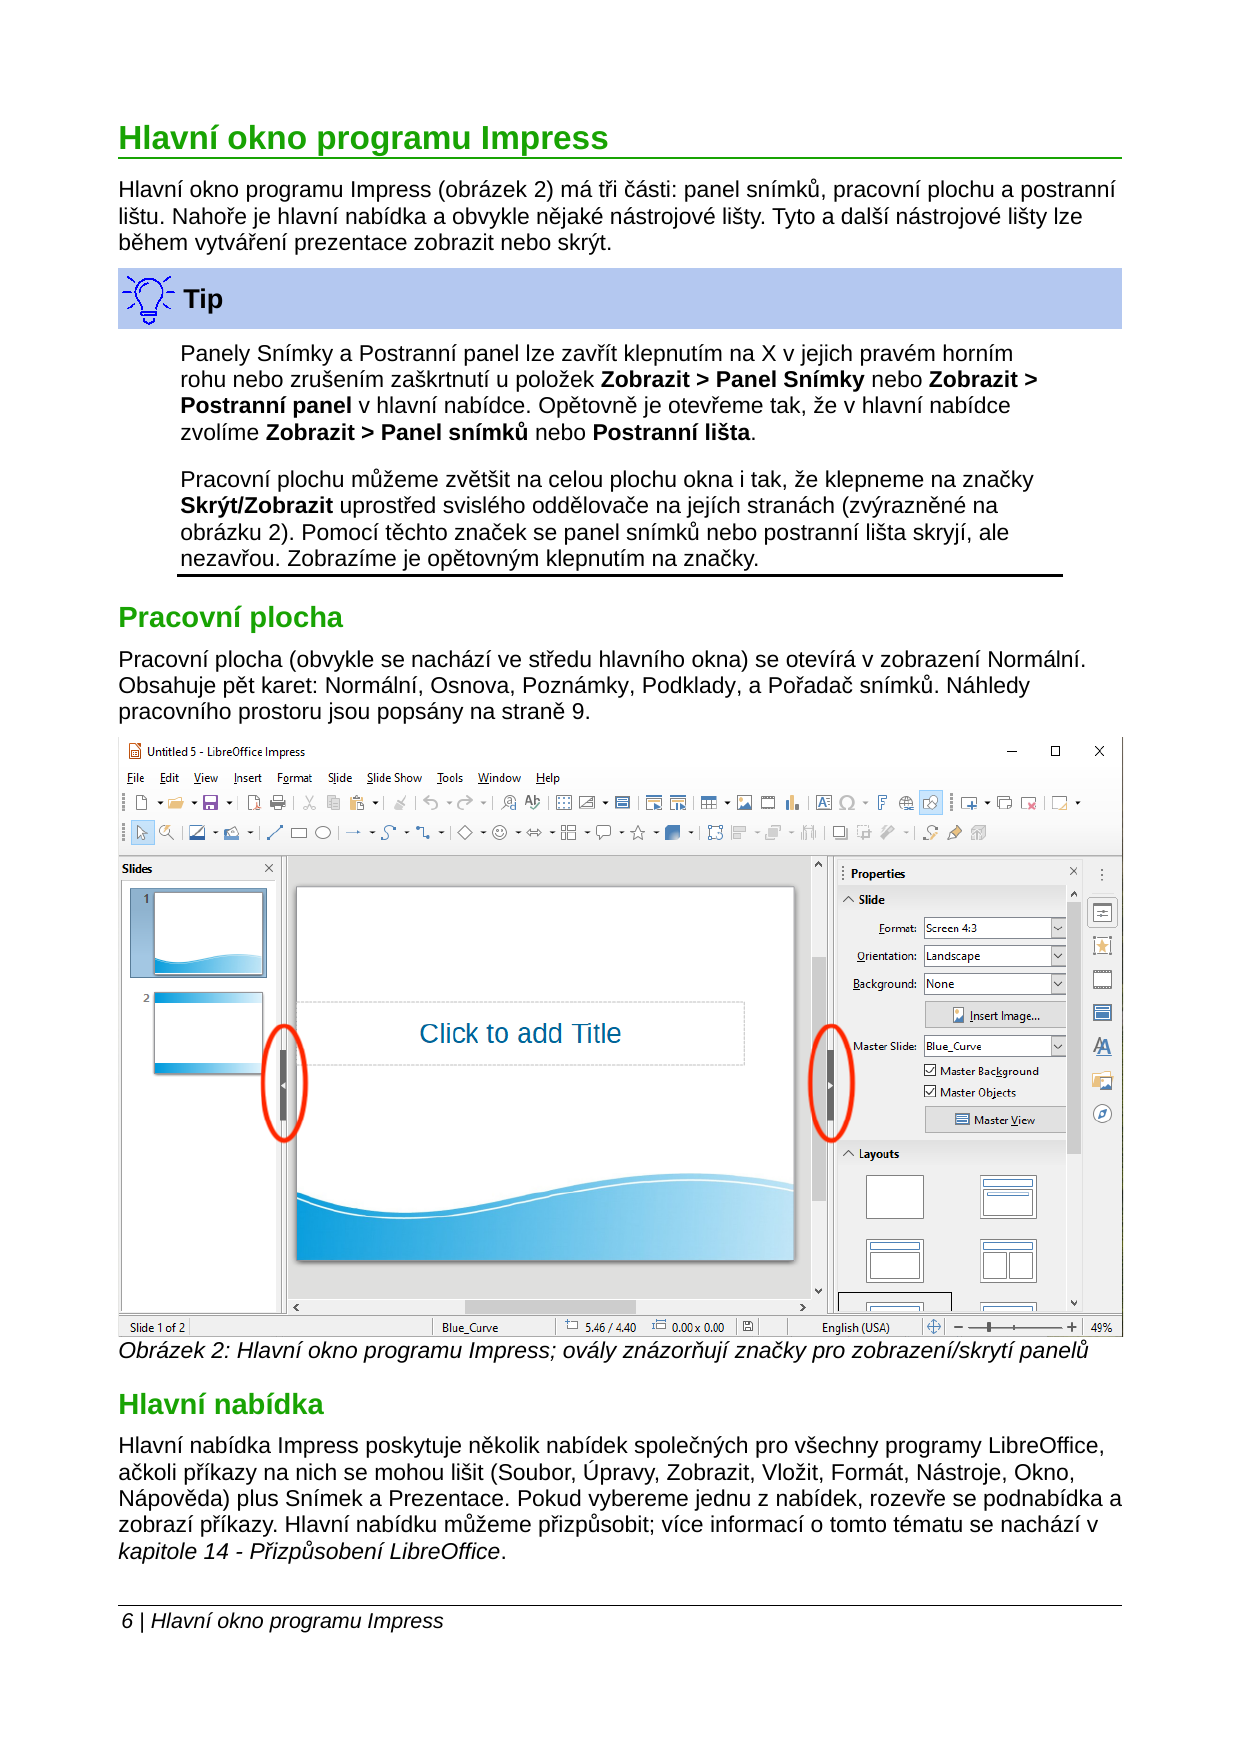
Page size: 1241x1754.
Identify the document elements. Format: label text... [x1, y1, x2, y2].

text Hlavní okno programu Impress (obrázek 2) má tři části: panel snímků, pracovní plochu a postranní lištu. Nahoře je hlavní nabídka a obvykle nějaké nástrojové lišty. Tyto a další nástrojové lišty lze během vytváření prezentace zobrazit nebo skrýt. [118, 176, 1122, 255]
subtitle Pracovní plocha [118, 600, 1122, 634]
subtitle Hlavní okno programu Impress [118, 118, 1122, 157]
text Pracovní plocha (obvykle se nachází ve středu hlavního okna) se otevírá v zobrazení Normální. Obsahuje pět karet: Normální, Osnova, Poznámky, Podklady, a Pořadač snímků. Náhledy pracovního prostoru jsou popsány na straně 9. [118, 646, 1122, 724]
text Hlavní nabídka Impress poskytuje několik nabídek společných pro všechny programy LibreOffice, ačkoli příkazy na nich se mohou lišit (Soubor, Úpravy, Zobrazit, Vložit, Formát, Nástroje, Okno, Nápověda) plus Snímek a Prezentace. Pokud vybereme jednu z nabídek, rozevře se podnabídka a zobrazí příkazy. Hlavní nabídku můžeme přizpůsobit; více informací o tomto tématu se nachází v kapitole 14 - Přizpůsobení LibreOffice. [118, 1432, 1122, 1564]
subtitle Tip [179, 268, 1122, 329]
subtitle Hlavní nabídka [118, 1387, 1122, 1421]
text Obrázek 2: Hlavní okno programu Impress; ovály znázorňují značky pro zobrazení/skrytí panelů [118, 1337, 1124, 1363]
picture [118, 737, 1124, 1337]
picture [119, 268, 179, 329]
text Pracovní plochu můžeme zvětšit na celou plochu okna i tak, že klepneme na značky Skrýt/Zobrazit uprostřed svislého oddělovače na jejích stranách (zvýrazněné na obrázku 2). Pomocí těchto značek se panel snímků nebo postranní lišta skryjí, ale nezavřou. Zobrazíme je opětovným klepnutím na značky. [177, 463, 1063, 574]
text Panely Snímky a Postranní panel lze zavřít klepnutím na X v jejich pravém horním rohu nebo zrušením zaškrtnutí u položek Zobrazit > Panel Snímky nebo Zobrazit > Postranní panel v hlavní nabídce. Opětovně je otevřeme tak, že v hlavní nabídce zvolíme Zobrazit > Panel snímků nebo Postranní lišta. [177, 337, 1063, 445]
